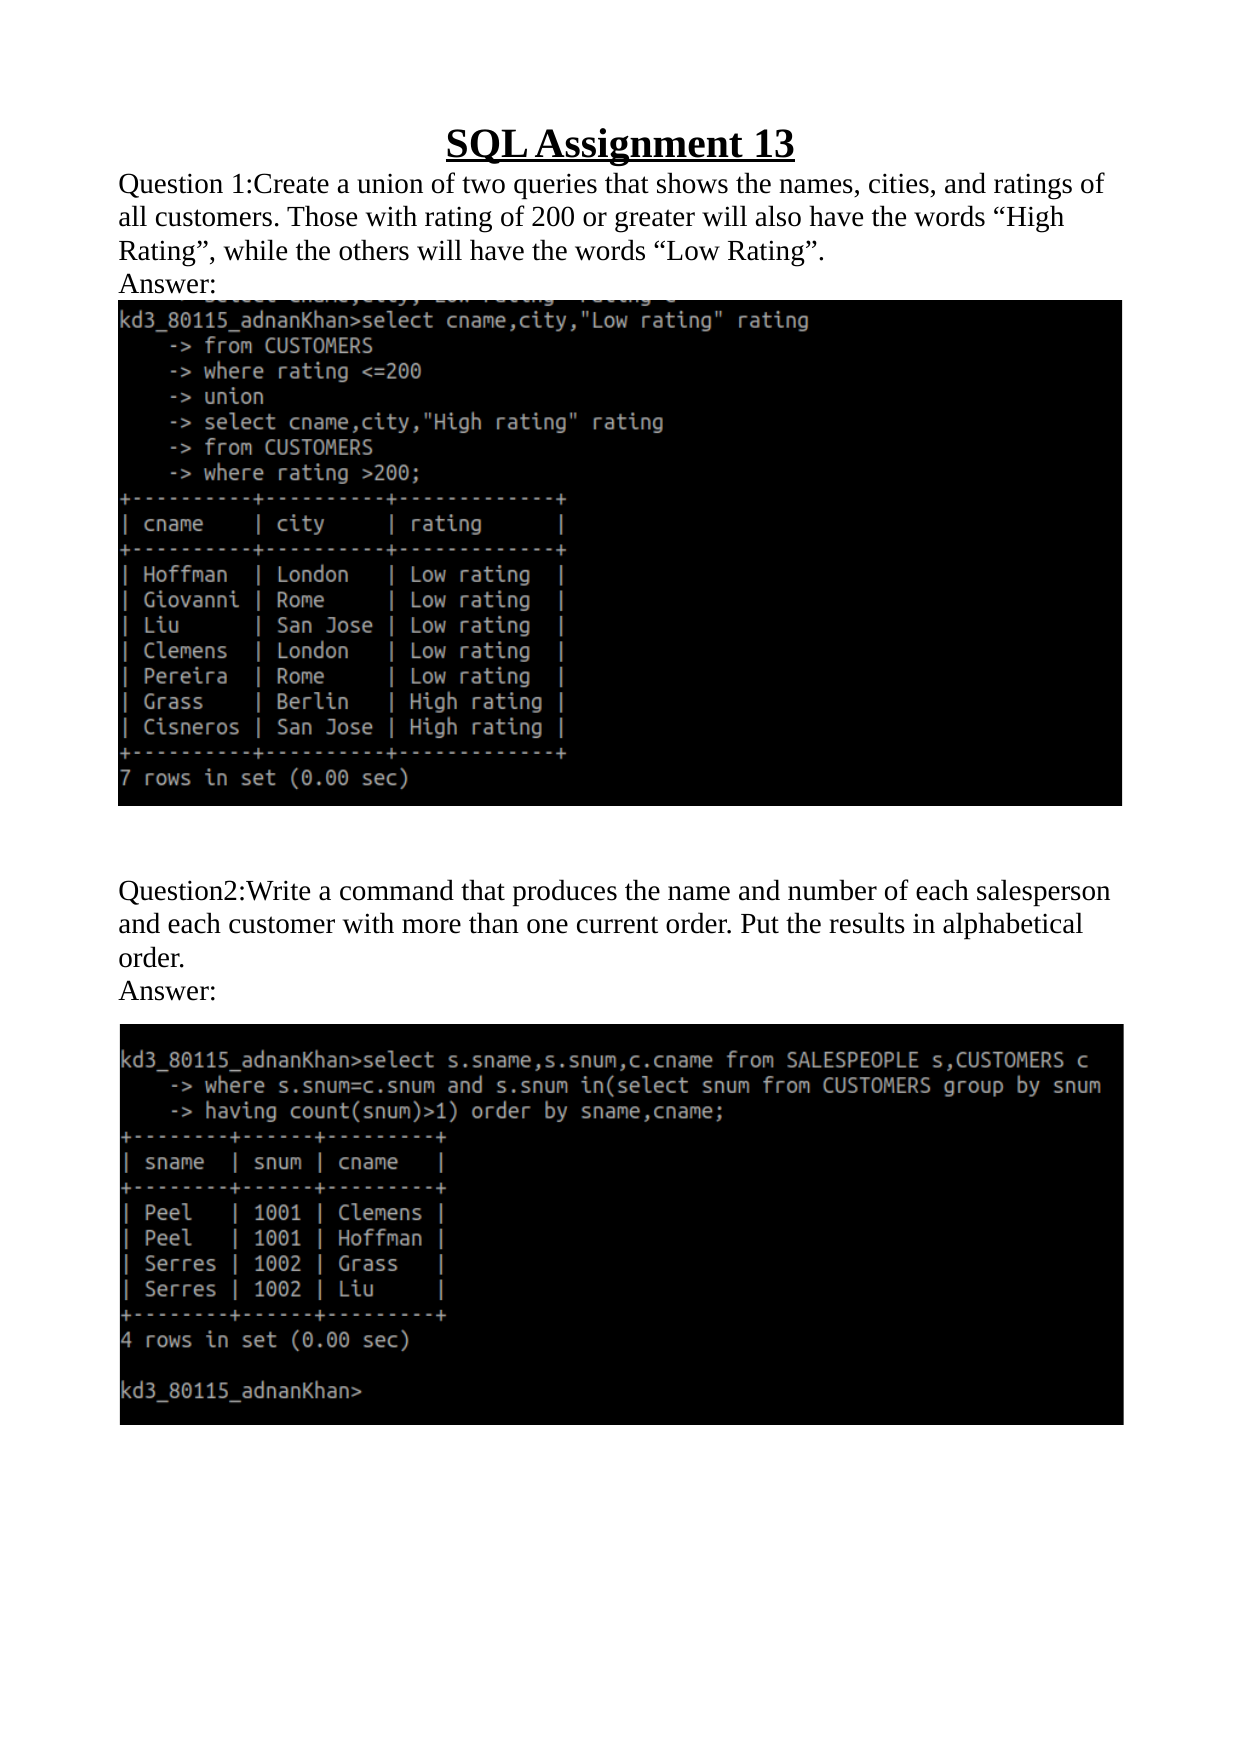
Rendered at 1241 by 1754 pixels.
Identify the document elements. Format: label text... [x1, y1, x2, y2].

text Question 1:Create a union of two queries that shows the names, cities, and ratings of all customers. Those with rating of 200 or greater will also have the words “High Rating”, while the others will have the words “Low Rating”. [118, 166, 1122, 267]
picture [119, 1024, 1124, 1425]
text Question2:Write a command that produces the name and number of each salesperson and each customer with more than one current order. Put the results in alphabetical order. [118, 873, 1122, 973]
picture [118, 300, 1123, 806]
text Answer: [118, 267, 1122, 300]
text Answer: [118, 973, 1122, 1007]
text SQL Assignment 13 [118, 118, 1122, 166]
